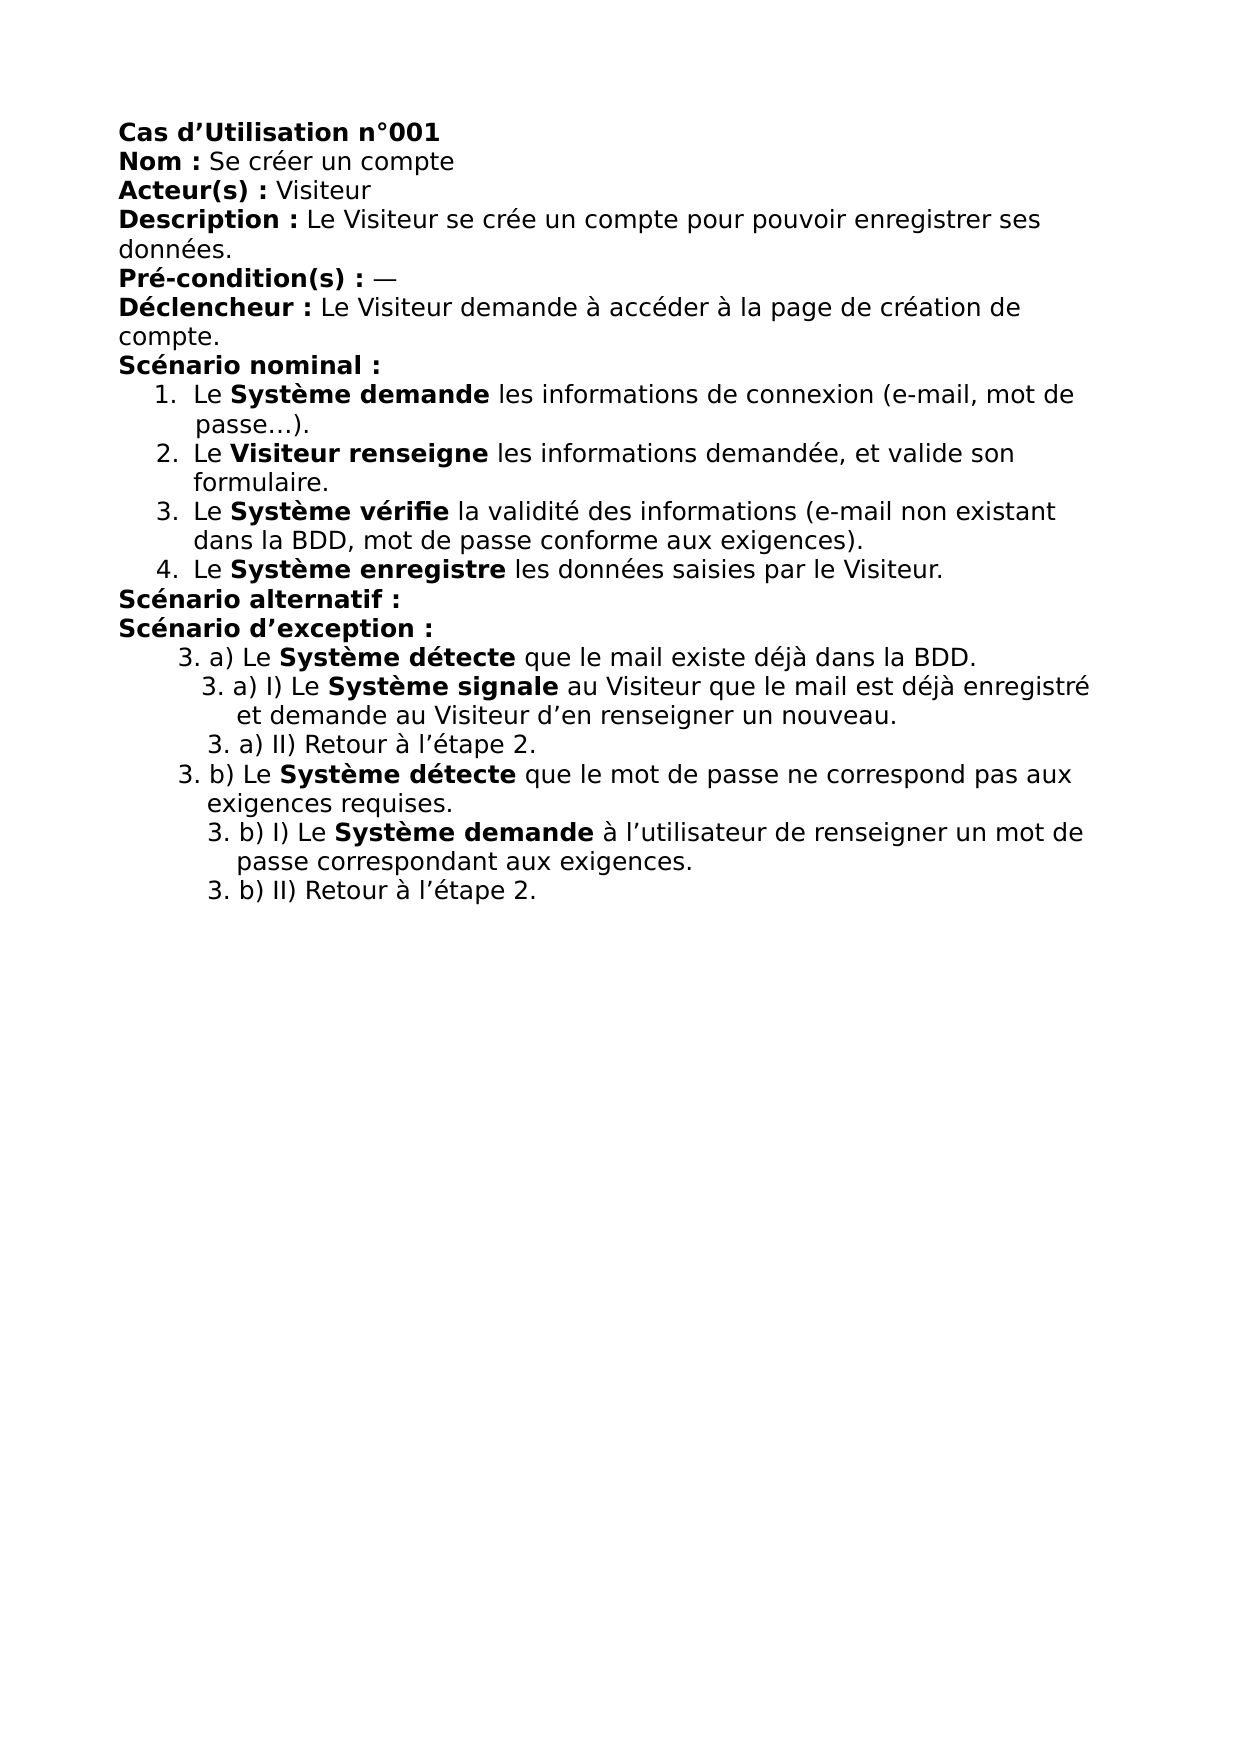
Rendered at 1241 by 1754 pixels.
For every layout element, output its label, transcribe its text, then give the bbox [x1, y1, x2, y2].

text Déclencheur : Le Visiteur demande à accéder à la page de création de compte. [118, 293, 1122, 351]
list Le Système demande les informations de connexion (e-mail, mot de passe…). [153, 381, 1122, 439]
text Acteur(s) : Visiteur [118, 176, 1122, 206]
text 3. a) Le Système détecte que le mail existe déjà dans la BDD. [177, 643, 1122, 672]
text Scénario nominal : [118, 351, 1122, 381]
text Scénario d’exception : [118, 614, 1122, 643]
text 3. b) I) Le Système demande à l’utilisateur de renseigner un mot de passe correspondant aux exigences. [207, 818, 1122, 876]
text Cas d’Utilisation n°001 [118, 118, 1122, 147]
text Nom : Se créer un compte [118, 147, 1122, 176]
text Description : Le Visiteur se crée un compte pour pouvoir enregistrer ses données. [118, 206, 1122, 264]
text 3. a) I) Le Système signale au Visiteur que le mail est déjà enregistré et demande au Visiteur d’en renseigner un nouveau. [201, 672, 1122, 731]
text Scénario alternatif : [118, 585, 1122, 614]
text 3. b) Le Système détecte que le mot de passe ne correspond pas aux exigences requises. [177, 760, 1122, 818]
text 3. b) II) Retour à l’étape 2. [207, 876, 1122, 906]
list Le Système enregistre les données saisies par le Visiteur. [156, 556, 1122, 585]
text Pré-condition(s) : — [118, 264, 1122, 293]
text 3. a) II) Retour à l’étape 2. [207, 731, 1122, 760]
list Le Système vérifie la validité des informations (e-mail non existant dans la BDD, mot de passe conforme aux exigences). [156, 497, 1122, 556]
list Le Visiteur renseigne les informations demandée, et valide son formulaire. [156, 439, 1122, 497]
